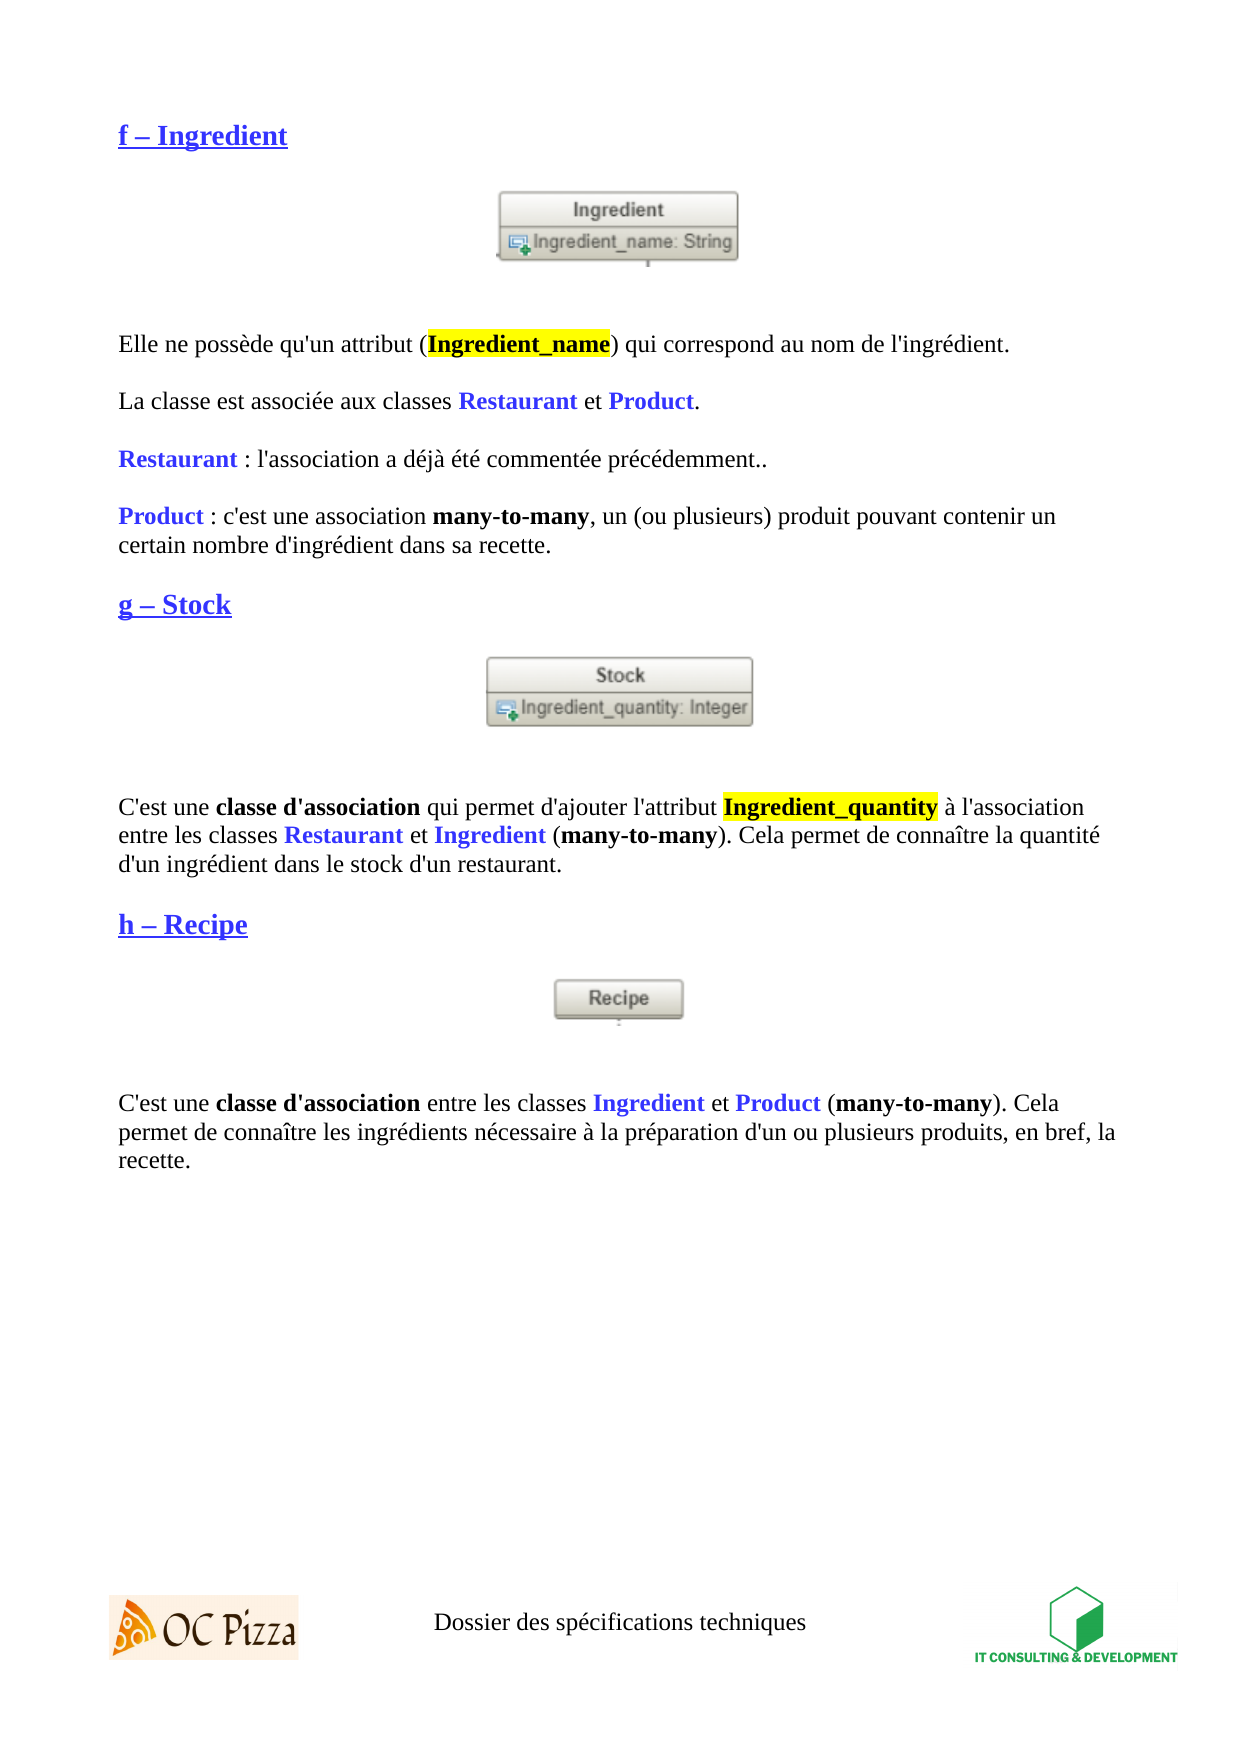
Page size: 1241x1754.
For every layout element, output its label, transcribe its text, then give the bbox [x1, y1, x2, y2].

text Restaurant : l'association a déjà été commentée précédemment.. [118, 444, 1122, 472]
text g – Stock [118, 587, 1122, 621]
picture [551, 973, 689, 1026]
text Product : c'est une association many-to-many, un (ou plusieurs) produit pouvant contenir un certain nombre d'ingrédient dans sa recette. [118, 501, 1122, 559]
picture [485, 654, 755, 730]
text La classe est associée aux classes Restaurant et Product. [118, 386, 1122, 415]
picture [962, 1582, 1178, 1671]
text C'est une classe d'association entre les classes Ingredient et Product (many-to-many). Cela permet de connaître les ingrédients nécessaire à la préparation d'un ou plusieurs produits, en bref, la recette. [118, 1088, 1122, 1174]
picture [108, 1595, 306, 1660]
picture [496, 185, 745, 267]
text h – Recipe [118, 907, 1122, 940]
text C'est une classe d'association qui permet d'ajouter l'attribut Ingredient_quantity à l'association entre les classes Restaurant et Ingredient (many-to-many). Cela permet de connaître la quantité d'un ingrédient dans le stock d'un restaurant. [118, 792, 1122, 878]
text Elle ne possède qu'un attribut (Ingredient_name) qui correspond au nom de l'ingrédient. [118, 329, 1122, 357]
text f – Ingredient [118, 118, 1122, 152]
